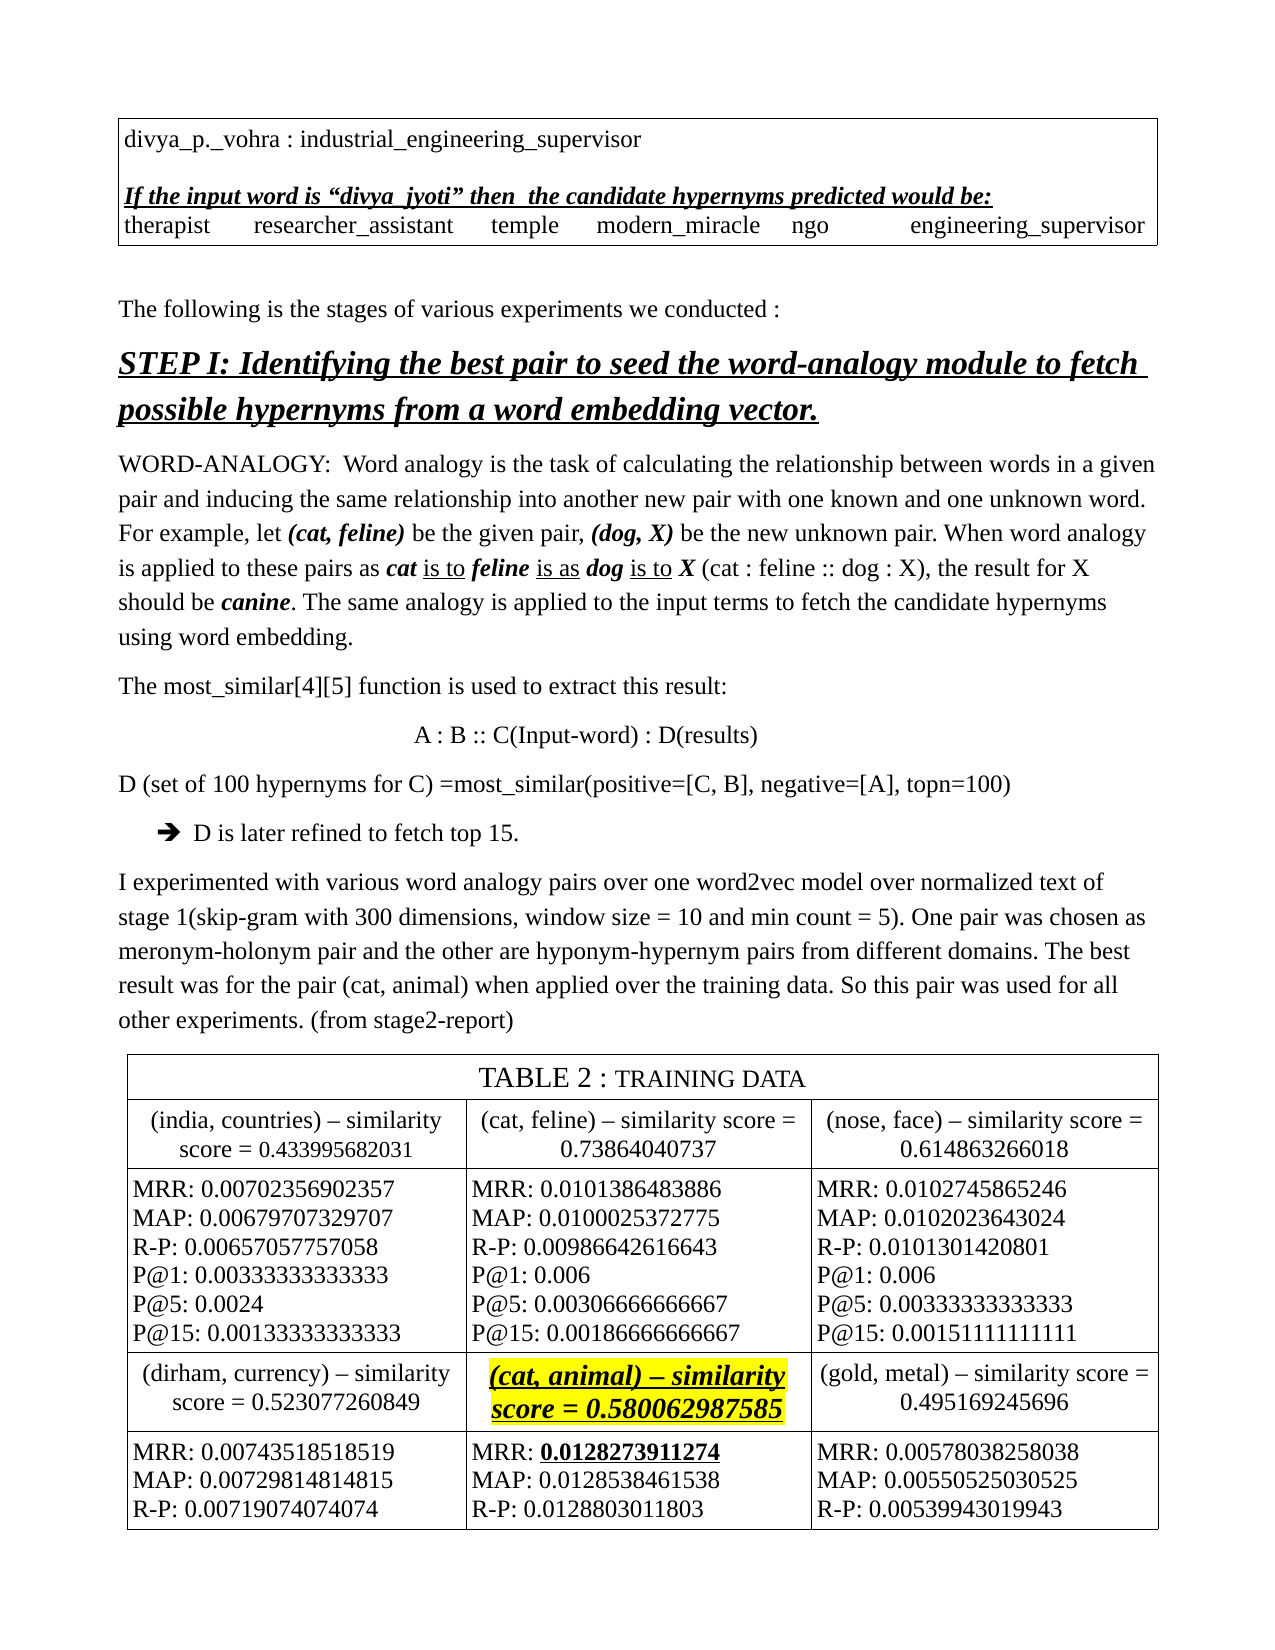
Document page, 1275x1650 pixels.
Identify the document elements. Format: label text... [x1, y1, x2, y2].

text STEP I: Identifying the best pair to seed the word-analogy module to fetch possible hypernyms from a word embedding vector. [118, 343, 1157, 427]
table_cell MRR: 0.0102745865246 MAP: 0.0102023643024 R-P: 0.0101301420801 P@1: 0.006 P@5: 0.00333333333333 P@15: 0.00151111111111 [812, 1169, 1158, 1352]
table_cell divya_p._vohra : industrial_engineering_supervisor If the input word is “divya_jyoti” then the candidate hypernyms predicted would be: therapist researcher_assistant temple modern_miracle ngo engineering_supervisor [119, 119, 1157, 245]
table_cell MRR: 0.00743518518519 MAP: 0.00729814814815 R-P: 0.00719074074074 [128, 1432, 466, 1529]
list D is later refined to fetch top 15. [156, 818, 1157, 847]
table_header TABLE 2 : TRAINING DATA [128, 1055, 1158, 1099]
table_cell MRR: 0.0128273911274 MAP: 0.0128538461538 R-P: 0.0128803011803 [467, 1432, 811, 1529]
text WORD-ANALOGY: Word analogy is the task of calculating the relationship between words in a given pair and inducing the same relationship into another new pair with one known and one unknown word. For example, let (cat, feline) be the given pair, (dog, X) be the new unknown pair. When word analogy is applied to these pairs as cat is to feline is as dog is to X (cat : feline :: dog : X), the result for X should be canine. The same analogy is applied to the input terms to fetch the candidate hypernyms using word embedding. [118, 449, 1157, 651]
table_cell (india, countries) – similarity score = 0.433995682031 [128, 1100, 466, 1168]
table_cell (cat, feline) – similarity score = 0.73864040737 [467, 1100, 811, 1168]
table_cell (gold, metal) – similarity score = 0.495169245696 [812, 1353, 1158, 1431]
text D (set of 100 hypernyms for C) =most_similar(positive=[C, B], negative=[A], topn=100) [118, 769, 1157, 798]
text A : B :: C(Input-word) : D(results) [118, 720, 1157, 749]
table_cell (dirham, currency) – similarity score = 0.523077260849 [128, 1353, 466, 1431]
table_cell MRR: 0.00702356902357 MAP: 0.00679707329707 R-P: 0.00657057757058 P@1: 0.00333333333333 P@5: 0.0024 P@15: 0.00133333333333 [128, 1169, 466, 1352]
table_cell (cat, animal) – similarity score = 0.580062987585 [467, 1353, 811, 1431]
text The following is the stages of various experiments we conducted : [118, 294, 1157, 323]
text I experimented with various word analogy pairs over one word2vec model over normalized text of stage 1(skip-gram with 300 dimensions, window size = 10 and min count = 5). One pair was chosen as meronym-holonym pair and the other are hyponym-hypernym pairs from different domains. The best result was for the pair (cat, animal) when applied over the training data. So this pair was used for all other experiments. (from stage2-report) [118, 867, 1157, 1034]
table_cell (nose, face) – similarity score = 0.614863266018 [812, 1100, 1158, 1168]
text The most_similar[4][5] function is used to extract this result: [118, 671, 1157, 699]
table_cell MRR: 0.0101386483886 MAP: 0.0100025372775 R-P: 0.00986642616643 P@1: 0.006 P@5: 0.00306666666667 P@15: 0.00186666666667 [467, 1169, 811, 1352]
table_cell MRR: 0.00578038258038 MAP: 0.00550525030525 R-P: 0.00539943019943 [812, 1432, 1158, 1529]
